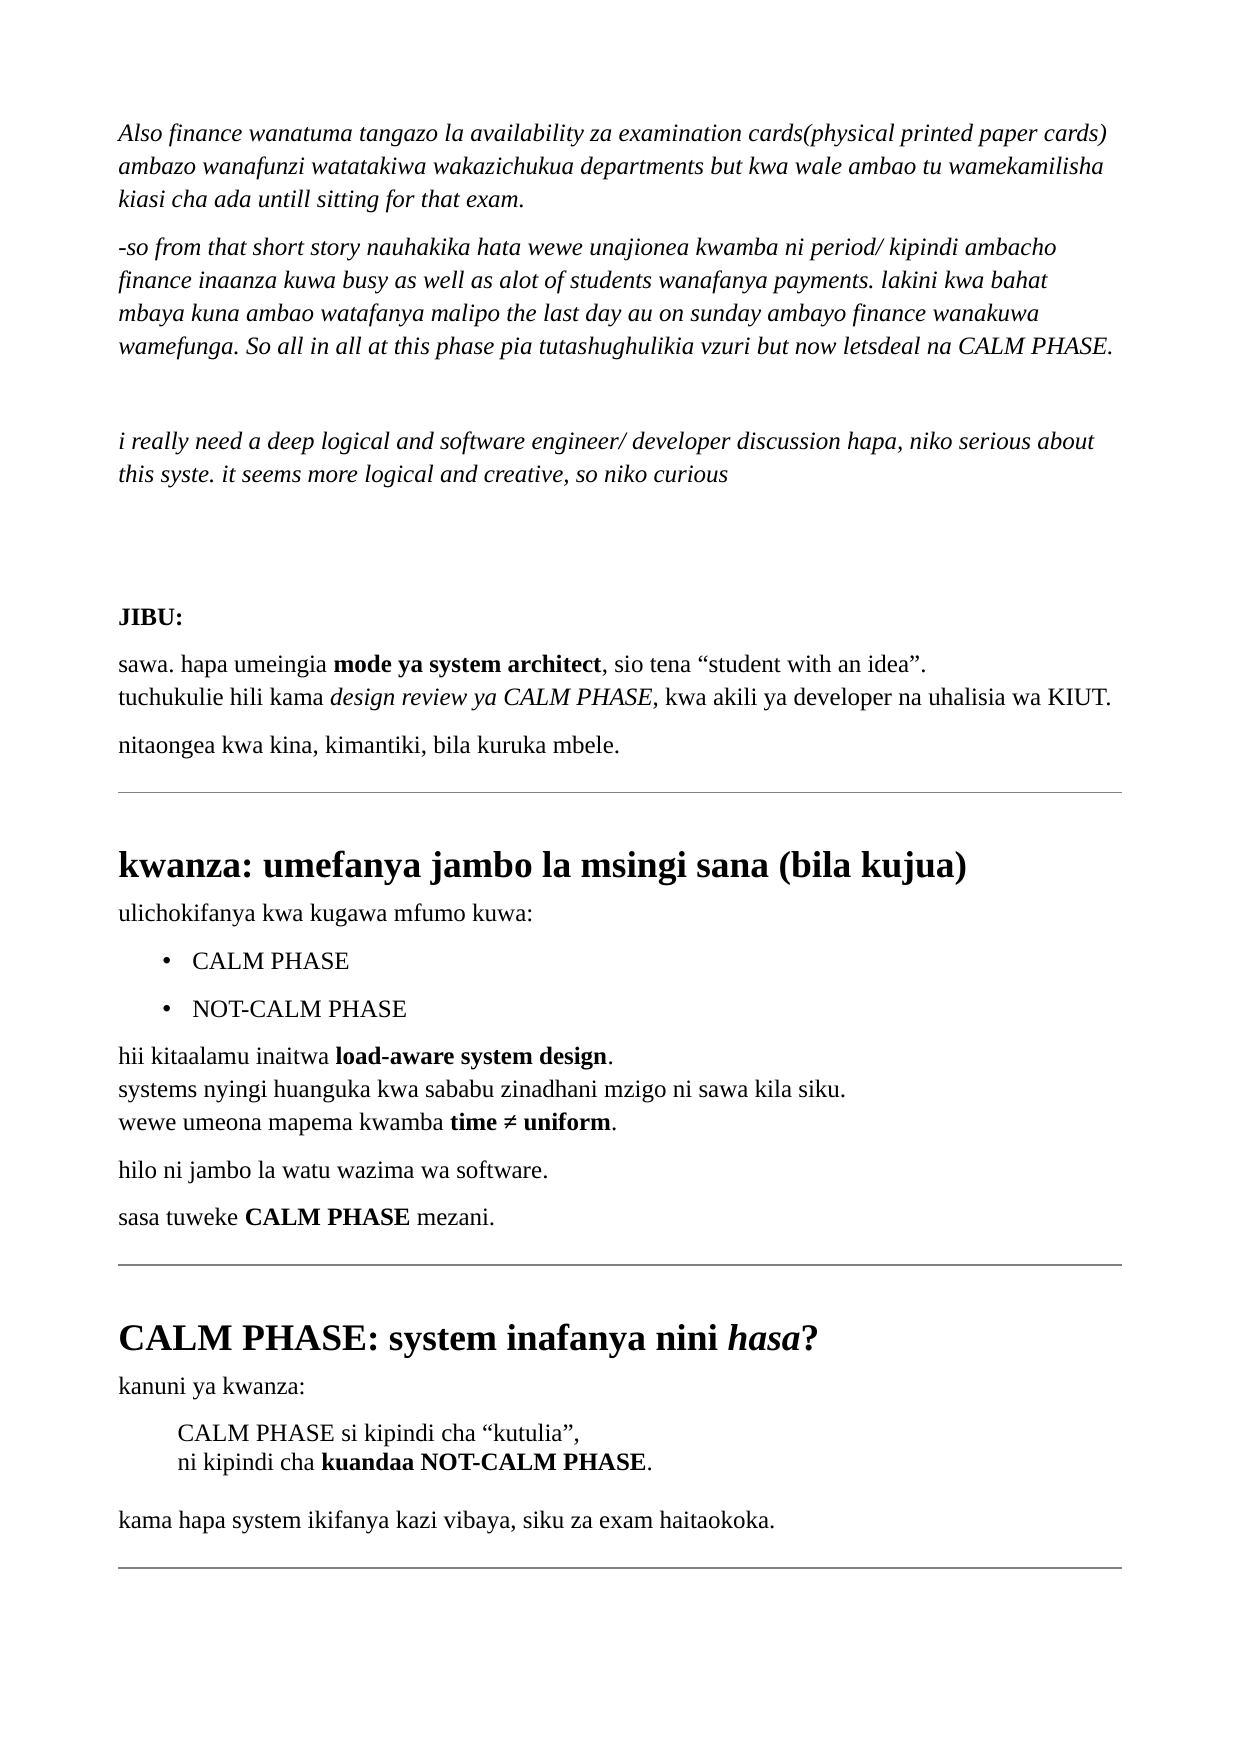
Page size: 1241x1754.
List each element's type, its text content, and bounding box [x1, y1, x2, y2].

text sasa tuweke CALM PHASE mezani. [118, 1202, 1122, 1231]
text hilo ni jambo la watu wazima wa software. [118, 1155, 1122, 1184]
text ulichokifanya kwa kugawa mfumo kuwa: [118, 898, 1122, 927]
text kama hapa system ikifanya kazi vibaya, siku za exam haitaokoka. [118, 1505, 1122, 1534]
text -so from that short story nauhakika hata wewe unajionea kwamba ni period/ kipindi ambacho finance inaanza kuwa busy as well as alot of students wanafanya payments. lakini kwa bahat mbaya kuna ambao watafanya malipo the last day au on sunday ambayo finance wanakuwa wamefunga. So all in all at this phase pia tutashughulikia vzuri but now letsdeal na CALM PHASE. [118, 232, 1122, 359]
text kanuni ya kwanza: [118, 1371, 1122, 1399]
text CALM PHASE si kipindi cha “kutulia”, ni kipindi cha kuandaa NOT-CALM PHASE. [177, 1418, 1063, 1476]
subtitle CALM PHASE: system inafanya nini hasa? [118, 1315, 1122, 1358]
text i really need a deep logical and software engineer/ developer discussion hapa, niko serious about this syste. it seems more logical and creative, so niko curious [118, 426, 1122, 488]
list NOT-CALM PHASE [162, 994, 1122, 1022]
text sawa. hapa umeingia mode ya system architect, sio tena “student with an idea”. tuchukulie hili kama design review ya CALM PHASE, kwa akili ya developer na uhalisia wa KIUT. [118, 649, 1122, 711]
list CALM PHASE [162, 946, 1122, 975]
subtitle kwanza: umefanya jambo la msingi sana (bila kujua) [118, 843, 1122, 886]
text nitaongea kwa kina, kimantiki, bila kuruka mbele. [118, 730, 1122, 759]
text hii kitaalamu inaitwa load-aware system design. systems nyingi huanguka kwa sababu zinadhani mzigo ni sawa kila siku. wewe umeona mapema kwamba time ≠ uniform. [118, 1041, 1122, 1136]
text JIBU: [118, 602, 1122, 631]
text Also finance wanatuma tangazo la availability za examination cards(physical printed paper cards) ambazo wanafunzi watatakiwa wakazichukua departments but kwa wale ambao tu wamekamilisha kiasi cha ada untill sitting for that exam. [118, 118, 1122, 213]
